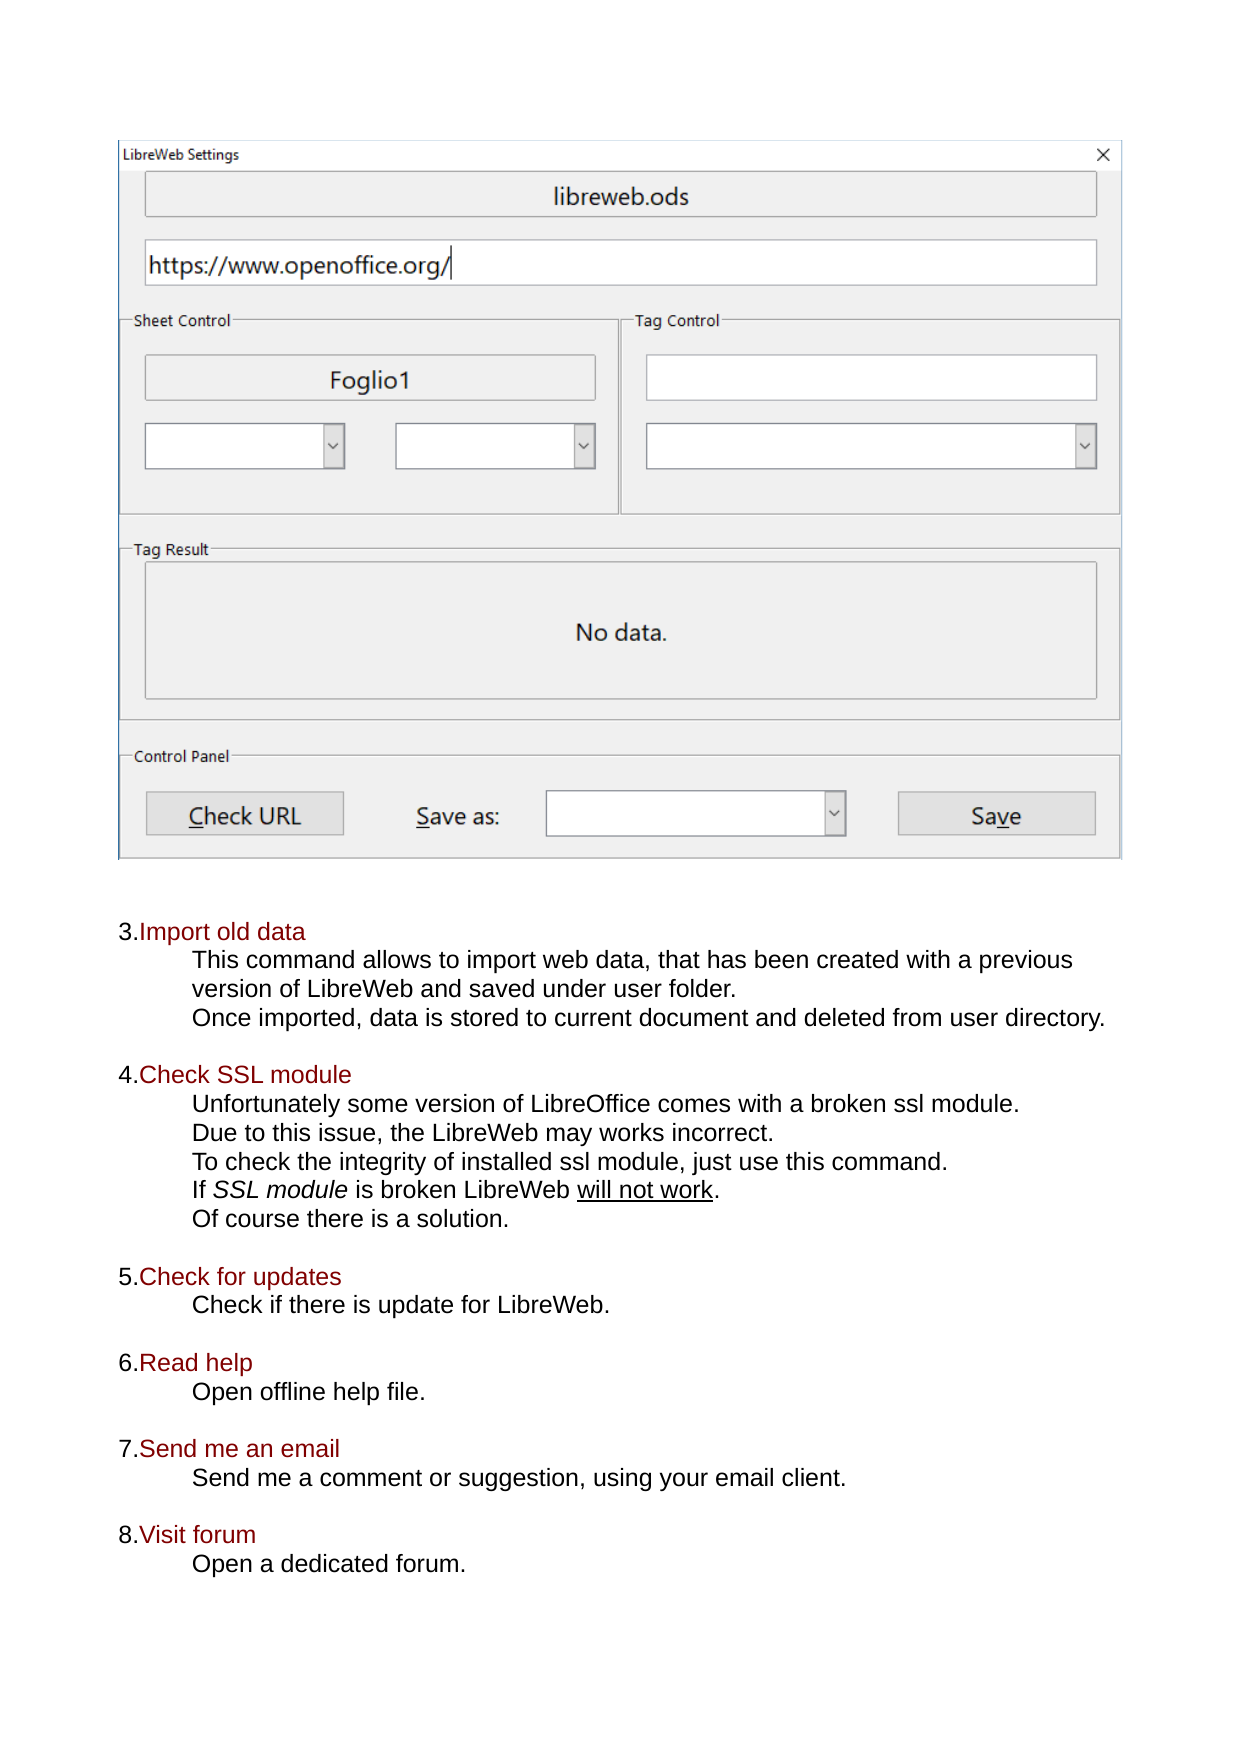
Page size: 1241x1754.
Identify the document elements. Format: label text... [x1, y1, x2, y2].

text To check the integrity of installed ssl module, just use this command. [118, 1147, 1122, 1176]
text 8.Visit forum [118, 1521, 1122, 1549]
text 7.Send me an email [118, 1434, 1122, 1463]
text 3.Import old data [118, 917, 1122, 946]
text Open offline help file. [118, 1377, 1122, 1406]
text Of course there is a solution. [118, 1204, 1122, 1233]
text 4.Check SSL module [118, 1061, 1122, 1089]
text Once imported, data is stored to current document and deleted from user directory. [118, 1003, 1122, 1032]
text Unfortunately some version of LibreOffice comes with a broken ssl module. [118, 1089, 1122, 1118]
text 5.Check for updates [118, 1262, 1122, 1291]
text version of LibreWeb and saved under user folder. [118, 974, 1122, 1003]
text Due to this issue, the LibreWeb may works incorrect. [118, 1118, 1122, 1147]
text Check if there is update for LibreWeb. [118, 1291, 1122, 1319]
text 6.Read help [118, 1348, 1122, 1377]
picture [118, 140, 1123, 860]
text If SSL module is broken LibreWeb will not work. [118, 1176, 1122, 1204]
text This command allows to import web data, that has been created with a previous [118, 946, 1122, 974]
text Open a dedicated forum. [118, 1549, 1122, 1578]
text Send me a comment or suggestion, using your email client. [118, 1463, 1122, 1492]
